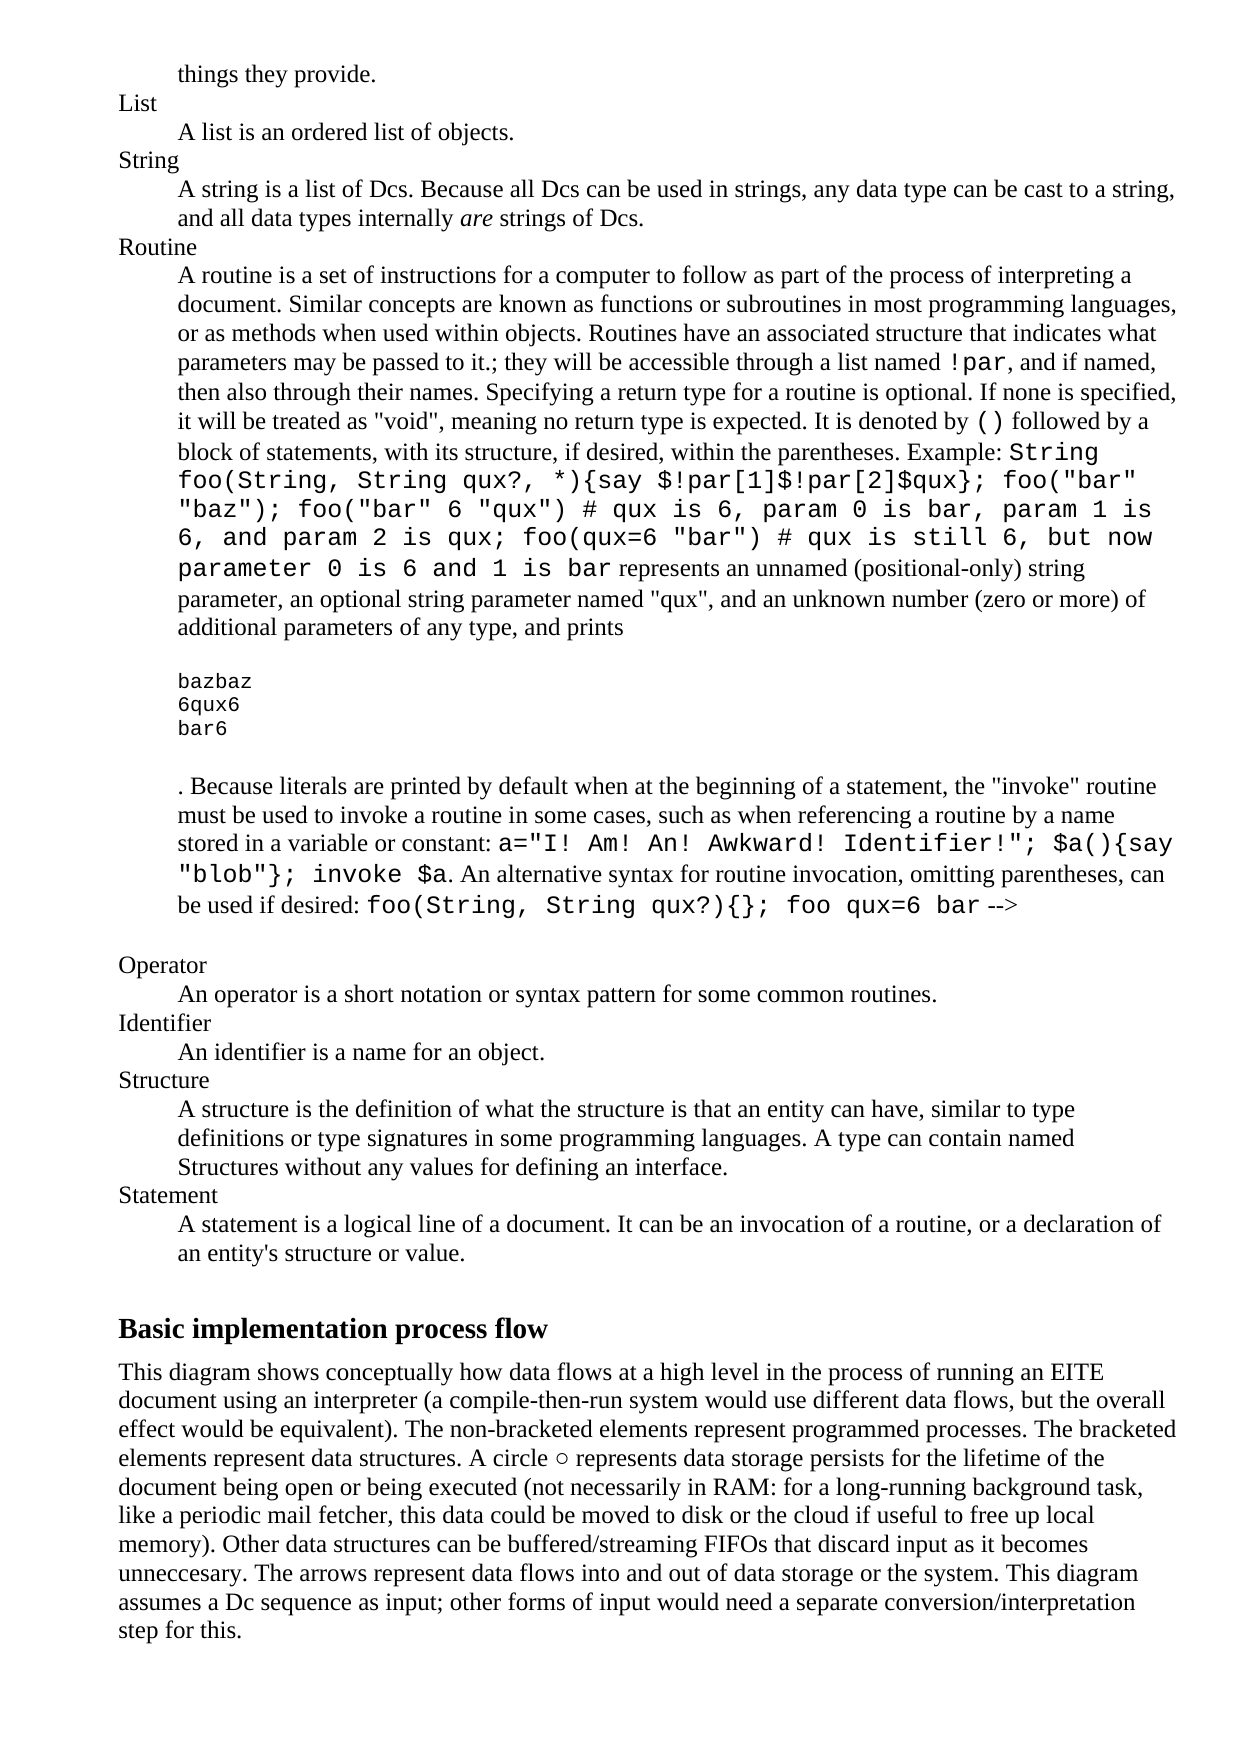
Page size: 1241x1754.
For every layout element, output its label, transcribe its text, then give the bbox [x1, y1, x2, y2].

text This diagram shows conceptually how data flows at a high level in the process of running an EITE document using an interpreter (a compile-then-run system would use different data flows, but the overall effect would be equivalent). The non-bracketed elements represent programmed processes. The bracketed elements represent data structures. A circle ○ represents data storage persists for the lifetime of the document being open or being executed (not necessarily in RAM: for a long-running background task, like a periodic mail fetcher, this data could be moved to disk or the cloud if useful to free up local memory). Other data structures can be buffered/streaming FIFOs that discard input as it becomes unneccesary. The arrows represent data flows into and out of data storage or the system. This diagram assumes a Dc sequence as input; other forms of input would need a separate conversion/interpretation step for this. [118, 1357, 1181, 1644]
subtitle Basic implementation process flow [118, 1311, 1181, 1344]
subtitle Statement [118, 1181, 1181, 1209]
list things they provide. [177, 59, 1181, 88]
list A routine is a set of instructions for a computer to follow as part of the process of interpreting a document. Similar concepts are known as functions or subroutines in most programming languages, or as methods when used within objects. Routines have an associated structure that indicates what parameters may be passed to it.; they will be accessible through a list named !par, and if named, then also through their names. Specifying a return type for a routine is optional. If none is specified, it will be treated as "void", meaning no return type is expected. It is denoted by () followed by a block of statements, with its structure, if desired, within the parentheses. Example: String foo(String, String qux?, *){say $!par[1]$!par[2]$qux}; foo("bar" "baz"); foo("bar" 6 "qux") # qux is 6, param 0 is bar, param 1 is 6, and param 2 is qux; foo(qux=6 "bar") # qux is still 6, but now parameter 0 is 6 and 1 is bar represents an unnamed (positional-only) string parameter, an optional string parameter named "qux", and an unknown number (zero or more) of additional parameters of any type, and prints [177, 260, 1181, 641]
subtitle Identifier [118, 1008, 1181, 1037]
list An identifier is a name for an object. [177, 1037, 1181, 1066]
subtitle String [118, 145, 1181, 174]
list An operator is a short notation or syntax pattern for some common routines. [177, 979, 1181, 1008]
text 6qux6 [177, 694, 1181, 718]
list A list is an ordered list of objects. [177, 117, 1181, 145]
subtitle Structure [118, 1066, 1181, 1094]
subtitle List [118, 88, 1181, 117]
list A structure is the definition of what the structure is that an entity can have, similar to type definitions or type signatures in some programming languages. A type can contain named Structures without any values for defining an interface. [177, 1094, 1181, 1181]
subtitle Operator [118, 951, 1181, 979]
list A statement is a logical line of a document. It can be an invocation of a routine, or a declaration of an entity's structure or value. [177, 1209, 1181, 1267]
text bazbaz [177, 671, 1181, 694]
text bar6 [177, 718, 1181, 742]
subtitle Routine [118, 232, 1181, 260]
list . Because literals are printed by default when at the beginning of a statement, the "invoke" routine must be used to invoke a routine in some cases, such as when referencing a routine by a name stored in a variable or constant: a="I! Am! An! Awkward! Identifier!"; $a(){say "blob"}; invoke $a. An alternative syntax for routine invocation, omitting parentheses, can be used if desired: foo(String, String qux?){}; foo qux=6 bar --> [177, 771, 1181, 921]
list A string is a list of Dcs. Because all Dcs can be used in strings, any data type can be cast to a string, and all data types internally are strings of Dcs. [177, 174, 1181, 232]
